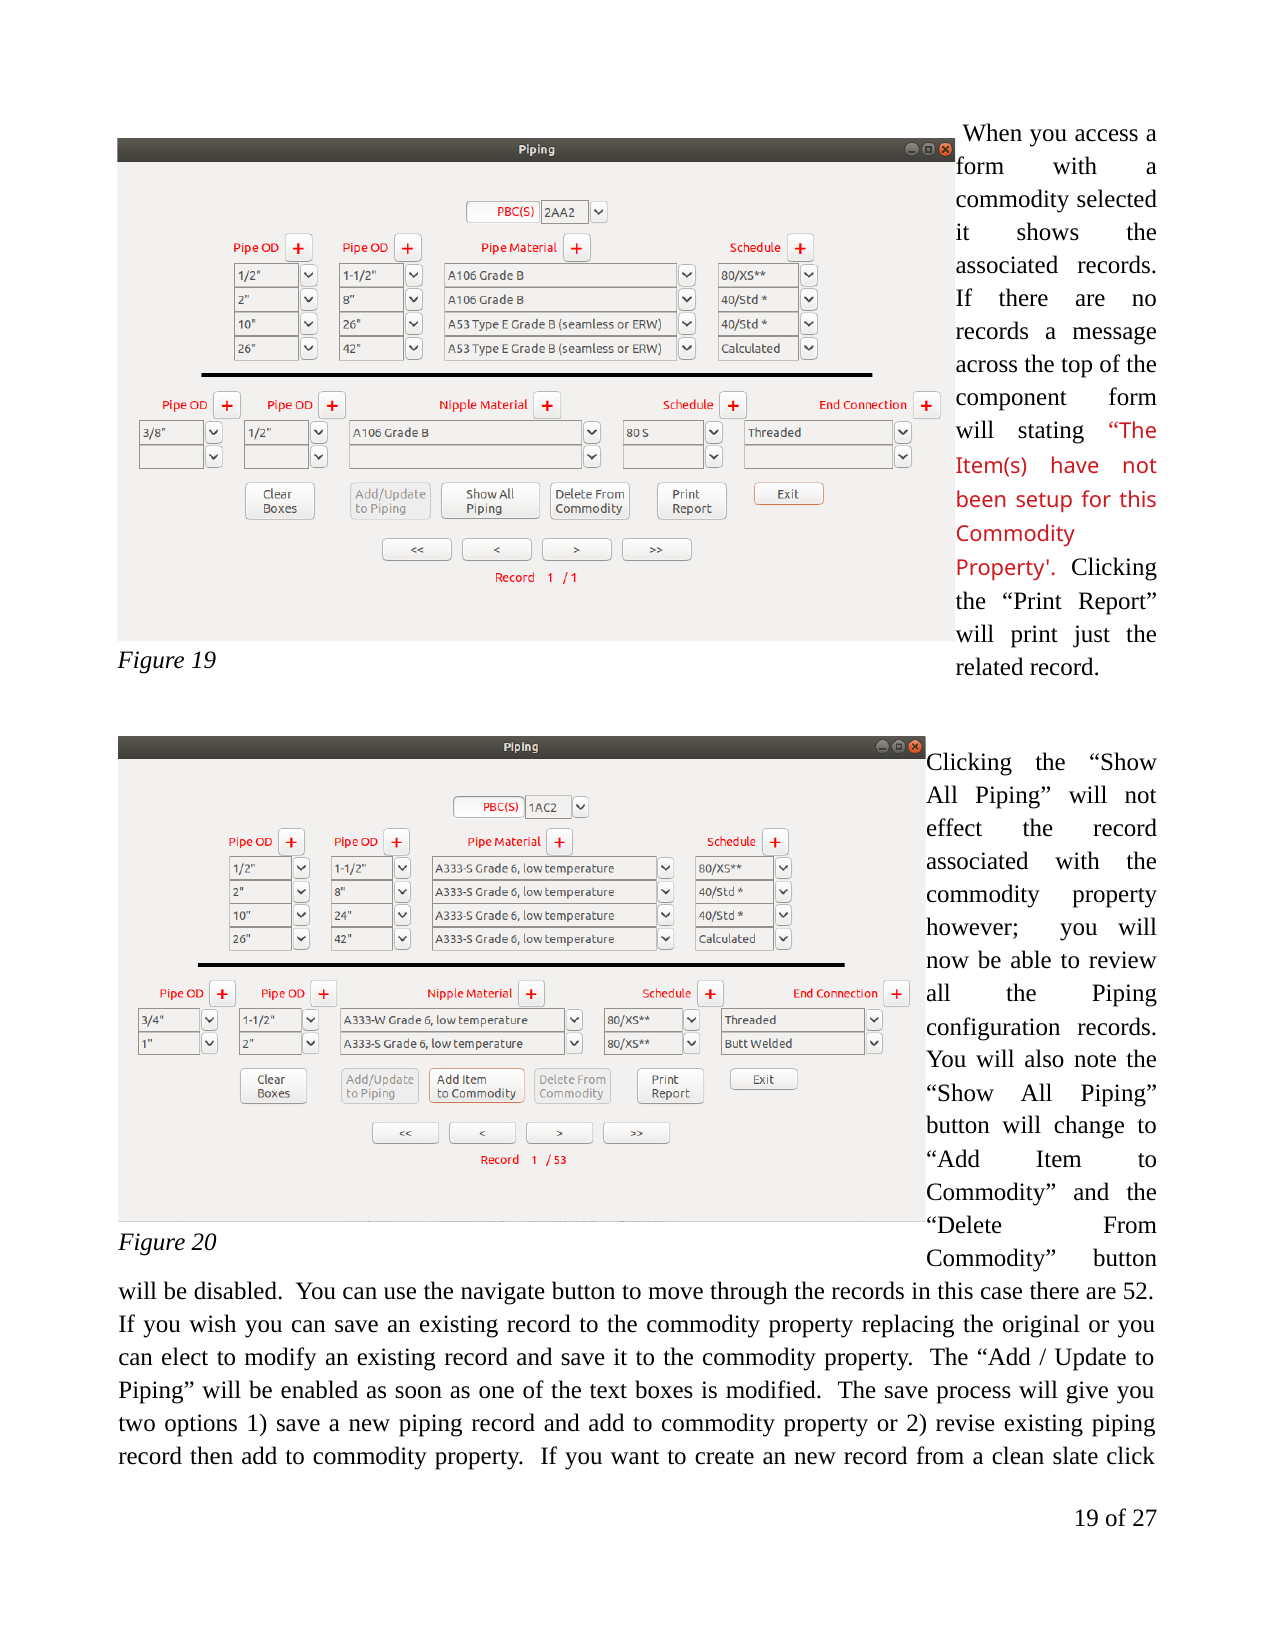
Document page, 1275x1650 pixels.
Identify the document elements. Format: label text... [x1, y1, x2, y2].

text Clicking the “Show All Piping” will not effect the record associated with the commodity property however; you will now be able to review all the Piping configuration records. You will also note the “Show All Piping” button will change to “Add Item to Commodity” and the “Delete From Commodity” button will be disabled. You can use the navigate button to move through the records in this case there are 52. If you wish you can save an existing record to the commodity property replacing the original or you can elect to modify an existing record and save it to the commodity property. The “Add / Update to Piping” will be enabled as soon as one of the text boxes is modified. The save process will give you two options 1) save a new piping record and add to commodity property or 2) revise existing piping record then add to commodity property. If you want to create an new record from a clean slate click [118, 747, 1157, 1469]
text When you access a form with a commodity selected it shows the associated records. If there are no records a message across the top of the component form will stating “The Item(s) have not been setup for this Commodity Property'. Clicking the “Print Report” will print just the related record. [117, 118, 1157, 681]
text Figure 19 [117, 641, 955, 674]
picture [117, 138, 956, 641]
text Figure 20 [118, 1222, 926, 1256]
picture [118, 736, 926, 1222]
